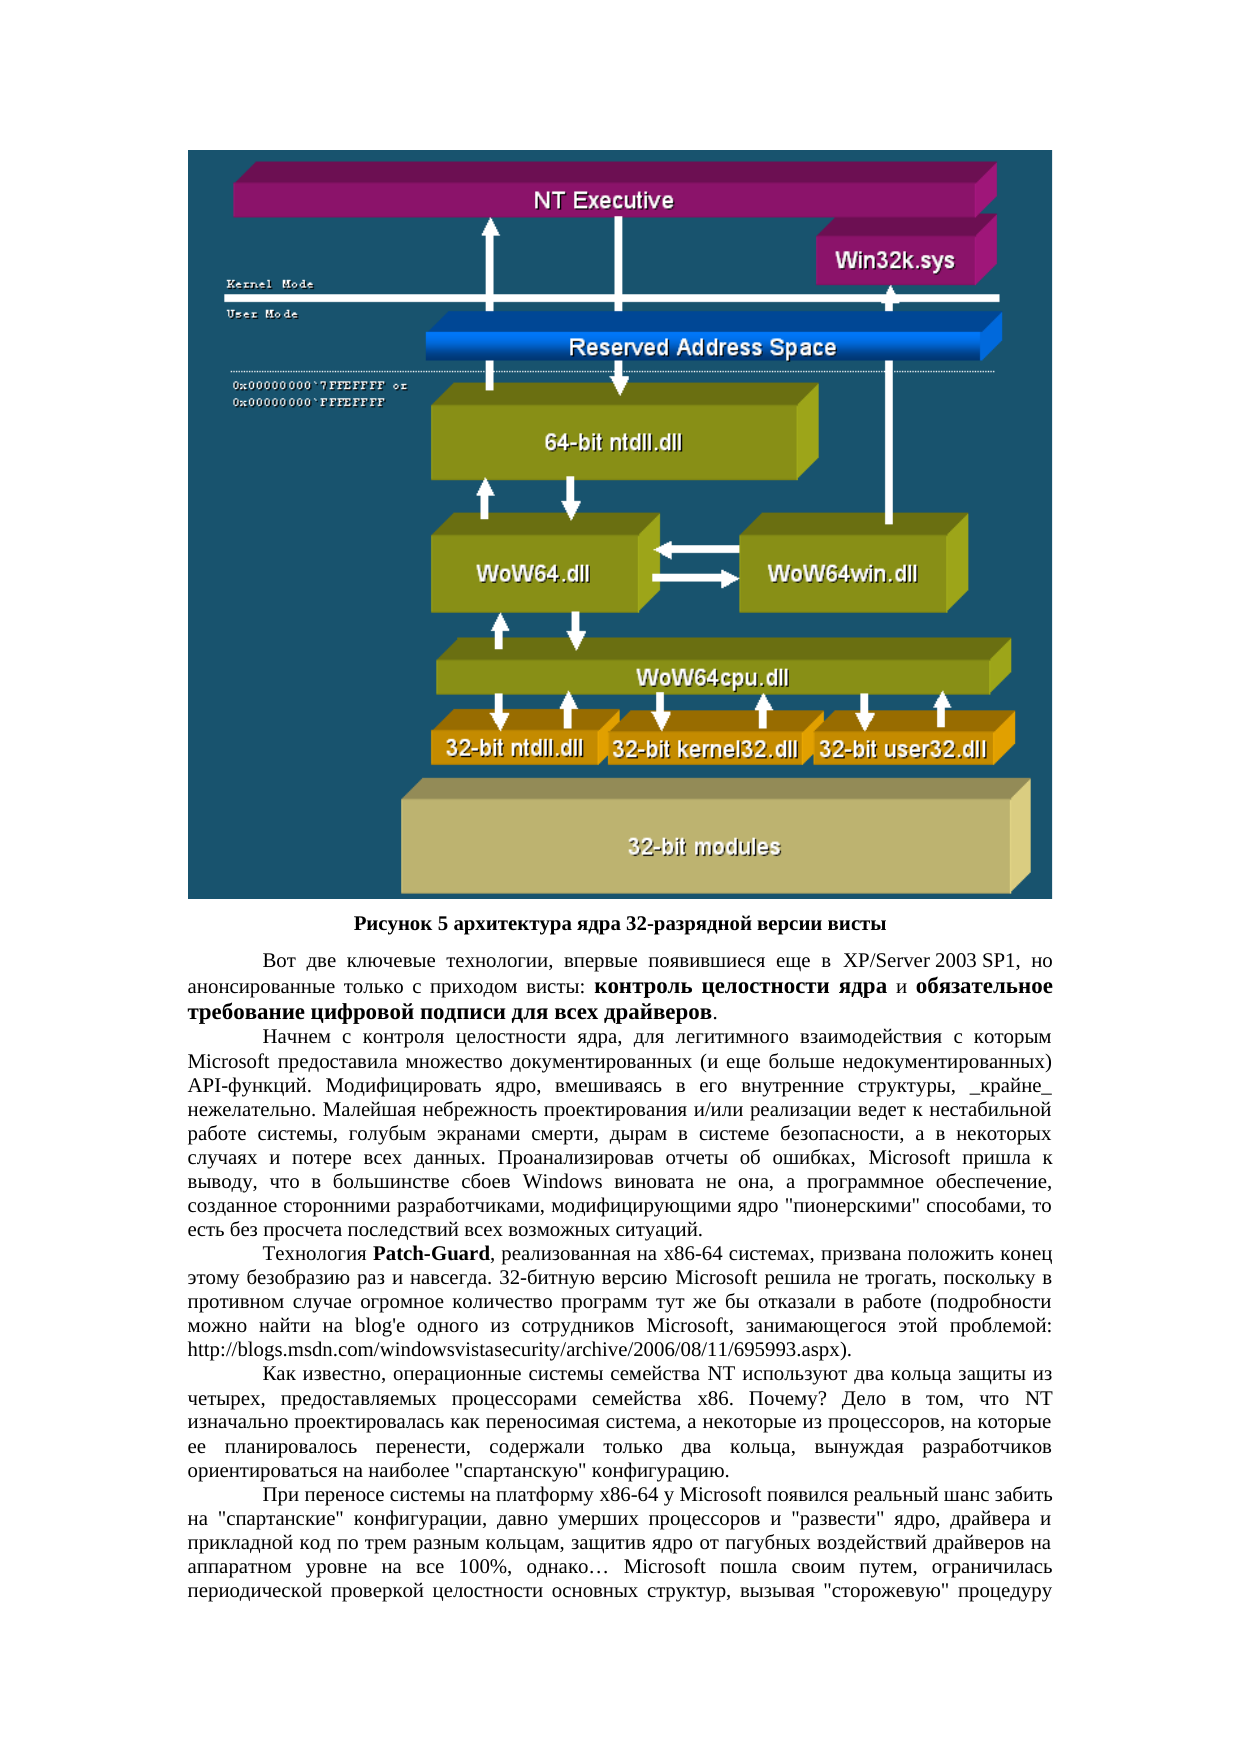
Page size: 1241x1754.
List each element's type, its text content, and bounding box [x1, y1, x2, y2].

text Технология Patch-Guard, реализованная на x86-64 системах, призвана положить конец этому безобразию раз и навсегда. 32-битную версию Microsoft решила не трогать, поскольку в противном случае огромное количество программ тут же бы отказали в работе (подробности можно найти на blog'e одного из сотрудников Microsoft, занимающегося этой проблемой: http://blogs.msdn.com/windowsvistasecurity/archive/2006/08/11/695993.aspx). [187, 1241, 1053, 1361]
picture [188, 150, 1053, 899]
text Вот две ключевые технологии, впервые появившиеся еще в XP/Server 2003 SP1, но анонсированные только с приходом висты: контроль целостности ядра и обязательное требование цифровой подписи для всех драйверов. [187, 948, 1053, 1024]
text Рисунок 5 архитектура ядра 32-разрядной версии висты [187, 911, 1053, 935]
text Начнем с контроля целостности ядра, для легитимного взаимодействия с которым Microsoft предоставила множество документированных (и еще больше недокументированных) API-функций. Модифицировать ядро, вмешиваясь в его внутренние структуры, _крайне_ нежелательно. Малейшая небрежность проектирования и/или реализации ведет к нестабильной работе системы, голубым экранами смерти, дырам в системе безопасности, а в некоторых случаях и потере всех данных. Проанализировав отчеты об ошибках, Microsoft пришла к выводу, что в большинстве сбоев Windows виновата не она, а программное обеспечение, созданное сторонними разработчиками, модифицирующими ядро "пионерскими" способами, то есть без просчета последствий всех возможных ситуаций. [187, 1024, 1053, 1241]
text При переносе системы на платформу x86-64 у Microsoft появился реальный шанс забить на "спартанские" конфигурации, давно умерших процессоров и "развести" ядро, драйвера и прикладной код по трем разным кольцам, защитив ядро от пагубных воздействий драйверов на аппаратном уровне на все 100%, однако… Microsoft пошла своим путем, ограничилась периодической проверкой целостности основных структур, вызывая "сторожевую" процедуру [187, 1482, 1053, 1602]
text Как известно, операционные системы семейства NT используют два кольца защиты из четырех, предоставляемых процессорами семейства x86. Почему? Дело в том, что NT изначально проектировалась как переносимая система, а некоторые из процессоров, на которые ее планировалось перенести, содержали только два кольца, вынуждая разработчиков ориентироваться на наиболее "спартанскую" конфигурацию. [187, 1361, 1053, 1482]
